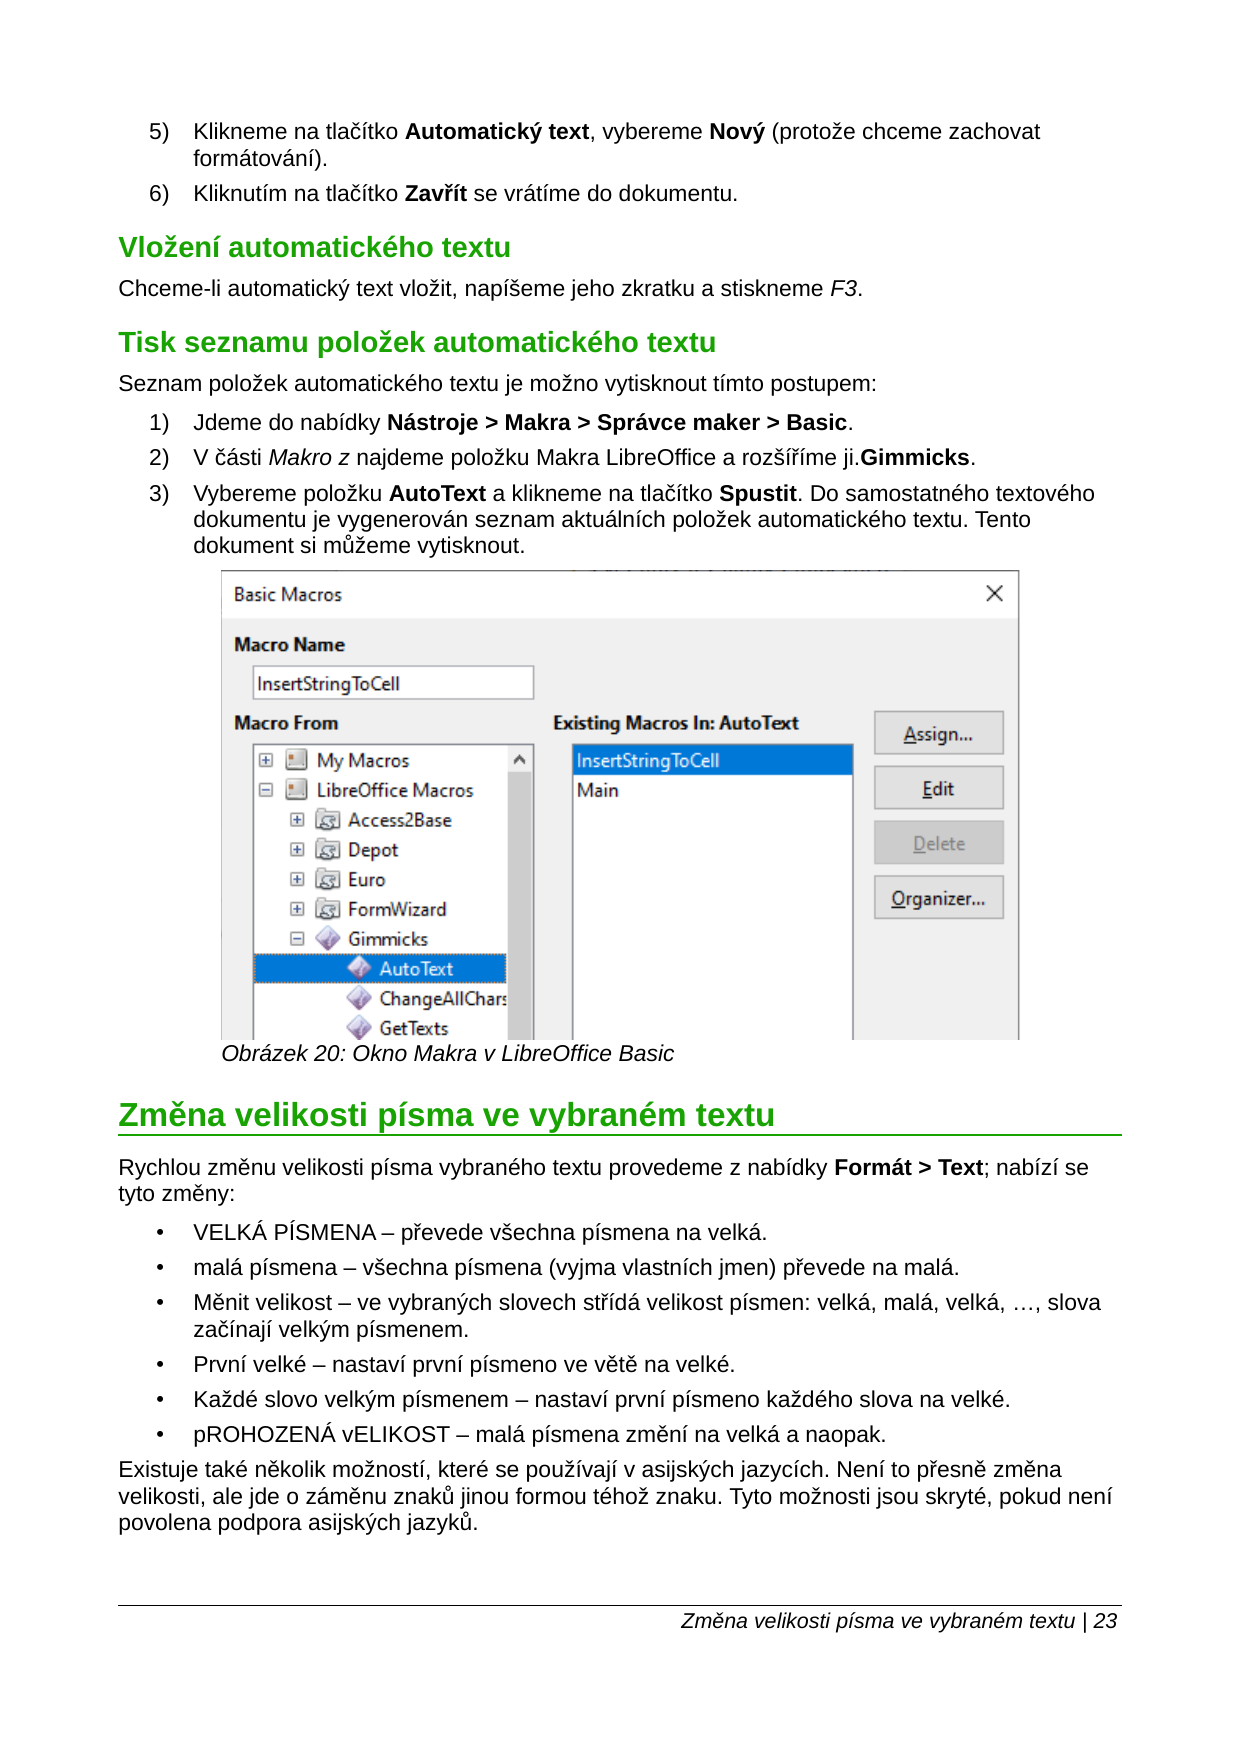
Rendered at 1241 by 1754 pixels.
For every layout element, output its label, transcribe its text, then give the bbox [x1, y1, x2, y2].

text Obrázek 20: Okno Makra v LibreOffice Basic [221, 1040, 1019, 1066]
list V části Makro z najdeme položku Makra LibreOffice a rozšíříme ji.Gimmicks. [169, 444, 1122, 471]
list malá písmena – všechna písmena (vyjma vlastních jmen) převede na malá. [156, 1254, 1122, 1280]
list Klikneme na tlačítko Automatický text, vybereme Nový (protože chceme zachovat formátování). [169, 118, 1122, 171]
list Měnit velikost – ve vybraných slovech střídá velikost písmen: velká, malá, velká, …, slova začínají velkým písmenem. [156, 1289, 1122, 1342]
list Seznam položek automatického textu je možno vytisknout tímto postupem: [118, 370, 1122, 397]
subtitle Vložení automatického textu [118, 230, 1122, 263]
subtitle Tisk seznamu položek automatického textu [118, 325, 1122, 358]
subtitle Změna velikosti písma ve vybraném textu [118, 1095, 1122, 1134]
list Jdeme do nabídky Nástroje > Makra > Správce maker > Basic. [169, 409, 1122, 436]
list Každé slovo velkým písmenem – nastaví první písmeno každého slova na velké. [156, 1386, 1122, 1412]
picture [221, 570, 1020, 1040]
list První velké – nastaví první písmeno ve větě na velké. [156, 1351, 1122, 1377]
list Vybereme položku AutoText a klikneme na tlačítko Spustit. Do samostatného textového dokumentu je vygenerován seznam aktuálních položek automatického textu. Tento dokument si můžeme vytisknout. [169, 479, 1122, 559]
list pROHOZENÁ vELIKOST – malá písmena změní na velká a naopak. [156, 1421, 1122, 1447]
text Chceme-li automatický text vložit, napíšeme jeho zkratku a stiskneme F3. [118, 275, 1122, 301]
list Kliknutím na tlačítko Zavřít se vrátíme do dokumentu. [169, 180, 1122, 206]
list Rychlou změnu velikosti písma vybraného textu provedeme z nabídky Formát > Text; nabízí se tyto změny: [118, 1153, 1122, 1206]
text Existuje také několik možností, které se používají v asijských jazycích. Není to přesně změna velikosti, ale jde o záměnu znaků jinou formou téhož znaku. Tyto možnosti jsou skryté, pokud není povolena podpora asijských jazyků. [118, 1456, 1122, 1535]
list VELKÁ PÍSMENA – převede všechna písmena na velká. [156, 1219, 1122, 1245]
